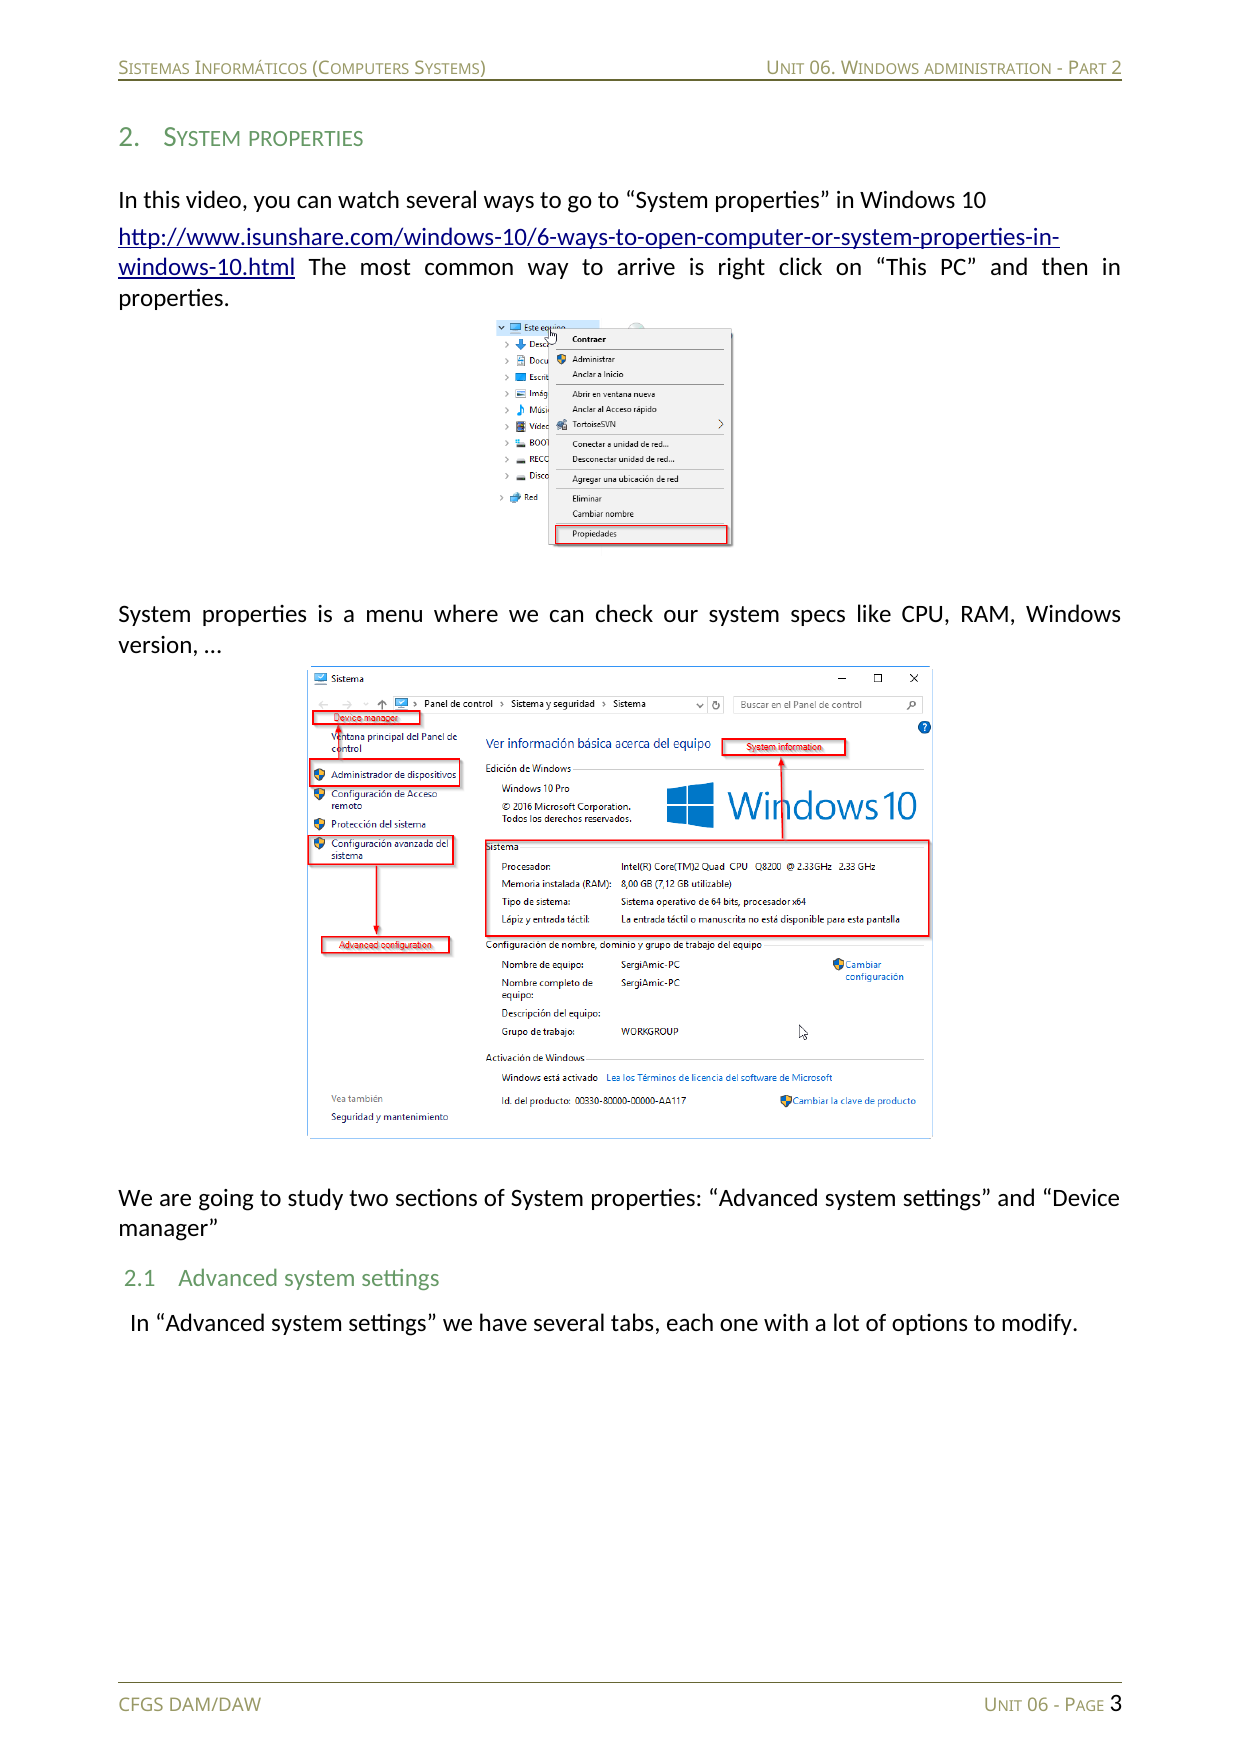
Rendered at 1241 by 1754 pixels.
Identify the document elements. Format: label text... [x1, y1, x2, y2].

text In this video, you can watch several ways to go to “System properties” in Windows 10 [118, 184, 1122, 214]
text System properties is a menu where we can check our system specs like CPU, RAM, Windows version, … [118, 598, 1122, 659]
text http://www.isunshare.com/windows-10/6-ways-to-open-computer-or-system-properties-in-windows-10.html The most common way to arrive is right click on “This PC” and then in properties. [118, 221, 1122, 312]
subtitle Advanced system settings [118, 1262, 1122, 1292]
text We are going to study two sections of System properties: “Advanced system settings” and “Device manager” [118, 1182, 1122, 1243]
text In “Advanced system settings” we have several tabs, each one with a lot of options to modify. [118, 1307, 1122, 1338]
subtitle System properties [118, 118, 1122, 154]
picture [307, 666, 933, 1139]
picture [496, 318, 744, 556]
